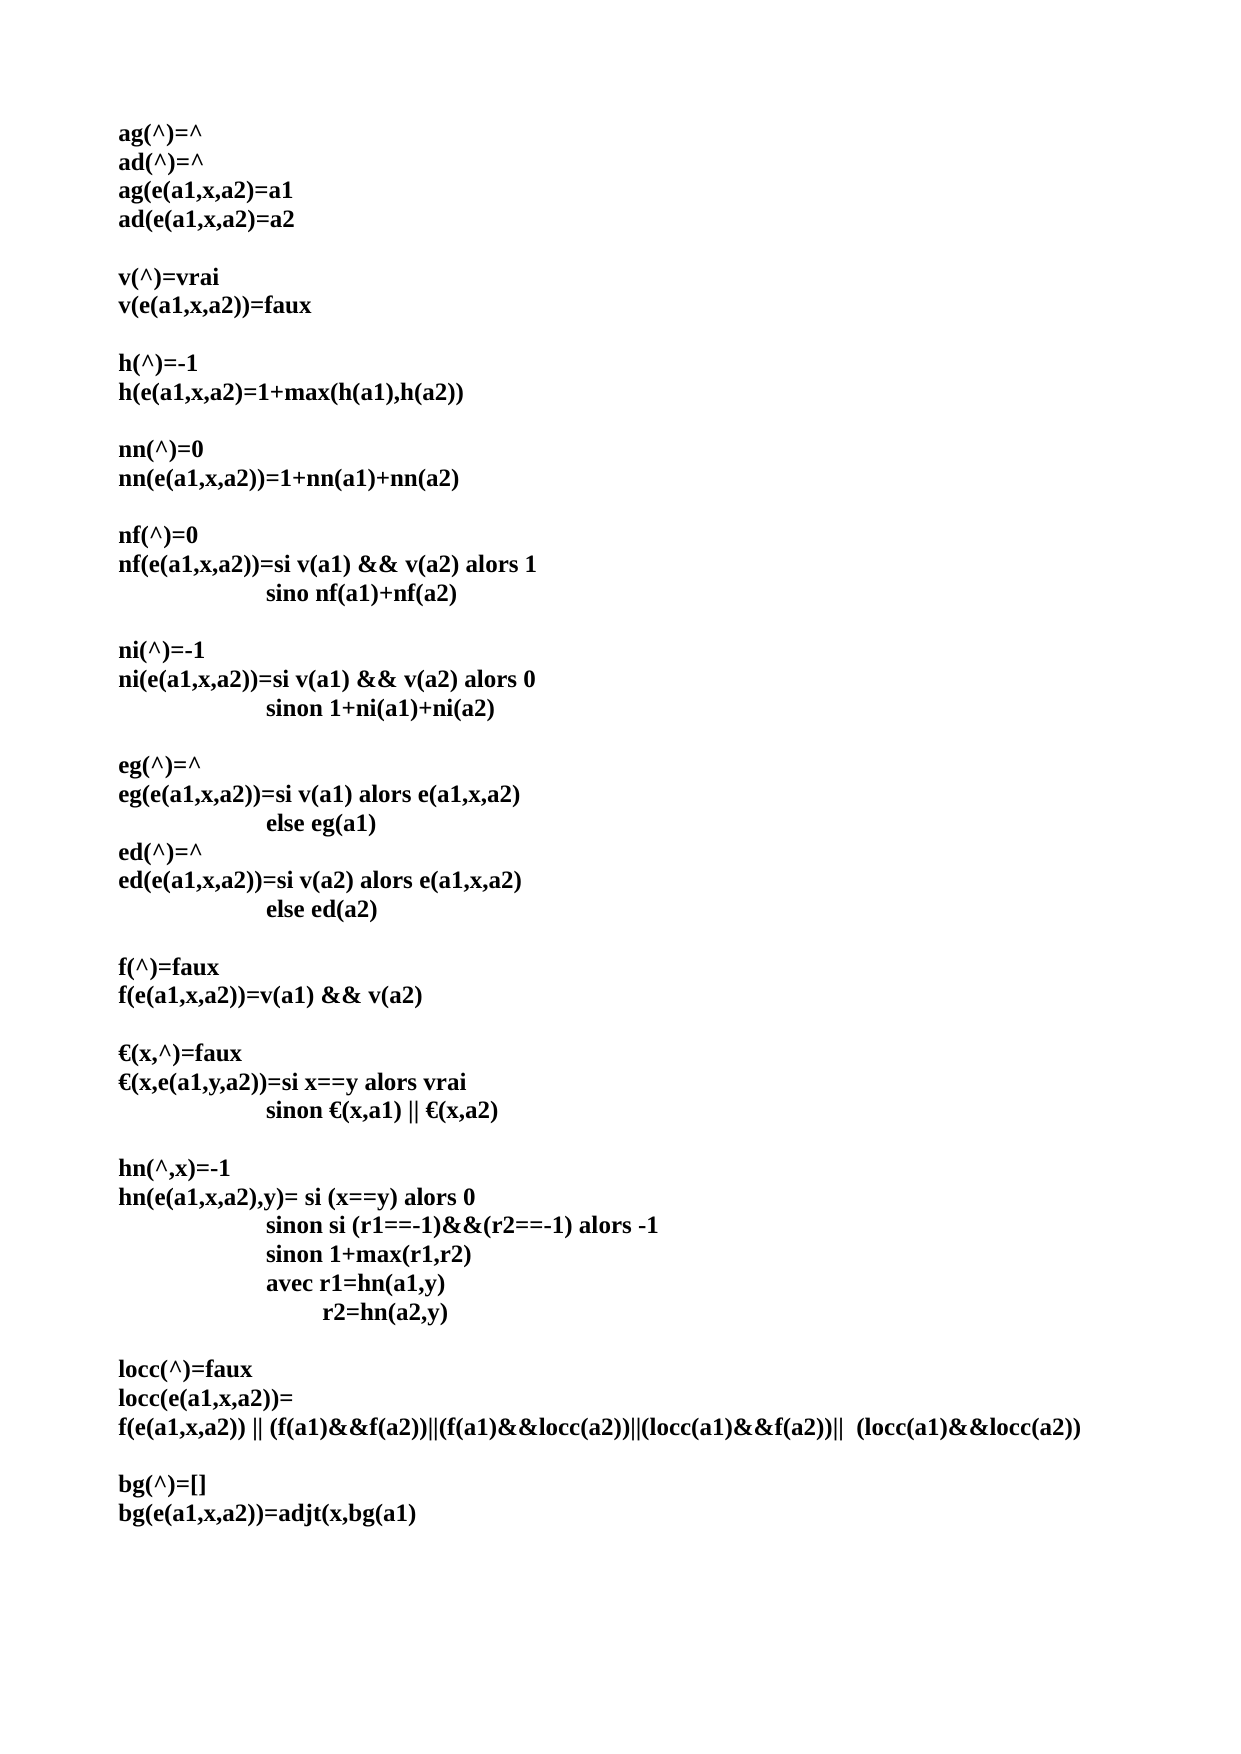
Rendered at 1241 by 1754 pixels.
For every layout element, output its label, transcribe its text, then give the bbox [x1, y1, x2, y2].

text h(e(a1,x,a2)=1+max(h(a1),h(a2)) [118, 377, 1122, 406]
text ni(^)=-1 [118, 636, 1122, 664]
text nf(e(a1,x,a2))=si v(a1) && v(a2) alors 1 [118, 549, 1122, 578]
text ni(e(a1,x,a2))=si v(a1) && v(a2) alors 0 [118, 664, 1122, 693]
text eg(e(a1,x,a2))=si v(a1) alors e(a1,x,a2) [118, 779, 1122, 808]
text ad(^)=^ [118, 147, 1122, 176]
text locc(e(a1,x,a2))= [118, 1383, 1122, 1412]
text r2=hn(a2,y) [118, 1297, 1122, 1326]
text sinon 1+ni(a1)+ni(a2) [118, 693, 1122, 722]
text avec r1=hn(a1,y) [118, 1268, 1122, 1297]
text f(e(a1,x,a2)) || (f(a1)&&f(a2))||(f(a1)&&locc(a2))||(locc(a1)&&f(a2))|| (locc(a1)&&locc(a2)) [118, 1412, 1122, 1441]
text else ed(a2) [118, 894, 1122, 923]
text ag(e(a1,x,a2)=a1 [118, 176, 1122, 204]
text sinon si (r1==-1)&&(r2==-1) alors -1 [118, 1211, 1122, 1239]
text f(^)=faux [118, 952, 1122, 981]
text sinon 1+max(r1,r2) [118, 1239, 1122, 1268]
text v(e(a1,x,a2))=faux [118, 291, 1122, 319]
text sinon €(x,a1) || €(x,a2) [118, 1096, 1122, 1124]
text ed(e(a1,x,a2))=si v(a2) alors e(a1,x,a2) [118, 866, 1122, 894]
text f(e(a1,x,a2))=v(a1) && v(a2) [118, 981, 1122, 1009]
text h(^)=-1 [118, 348, 1122, 377]
text locc(^)=faux [118, 1354, 1122, 1383]
text nn(^)=0 [118, 434, 1122, 463]
text hn(^,x)=-1 [118, 1153, 1122, 1182]
text bg(e(a1,x,a2))=adjt(x,bg(a1) [118, 1498, 1122, 1527]
text v(^)=vrai [118, 262, 1122, 291]
text nn(e(a1,x,a2))=1+nn(a1)+nn(a2) [118, 463, 1122, 492]
text ad(e(a1,x,a2)=a2 [118, 204, 1122, 233]
text sino nf(a1)+nf(a2) [118, 578, 1122, 607]
text €(x,^)=faux [118, 1038, 1122, 1067]
text ag(^)=^ [118, 118, 1122, 147]
text ed(^)=^ [118, 837, 1122, 866]
text hn(e(a1,x,a2),y)= si (x==y) alors 0 [118, 1182, 1122, 1211]
text nf(^)=0 [118, 521, 1122, 549]
text else eg(a1) [118, 808, 1122, 837]
text €(x,e(a1,y,a2))=si x==y alors vrai [118, 1067, 1122, 1096]
text bg(^)=[] [118, 1469, 1122, 1498]
text eg(^)=^ [118, 751, 1122, 779]
